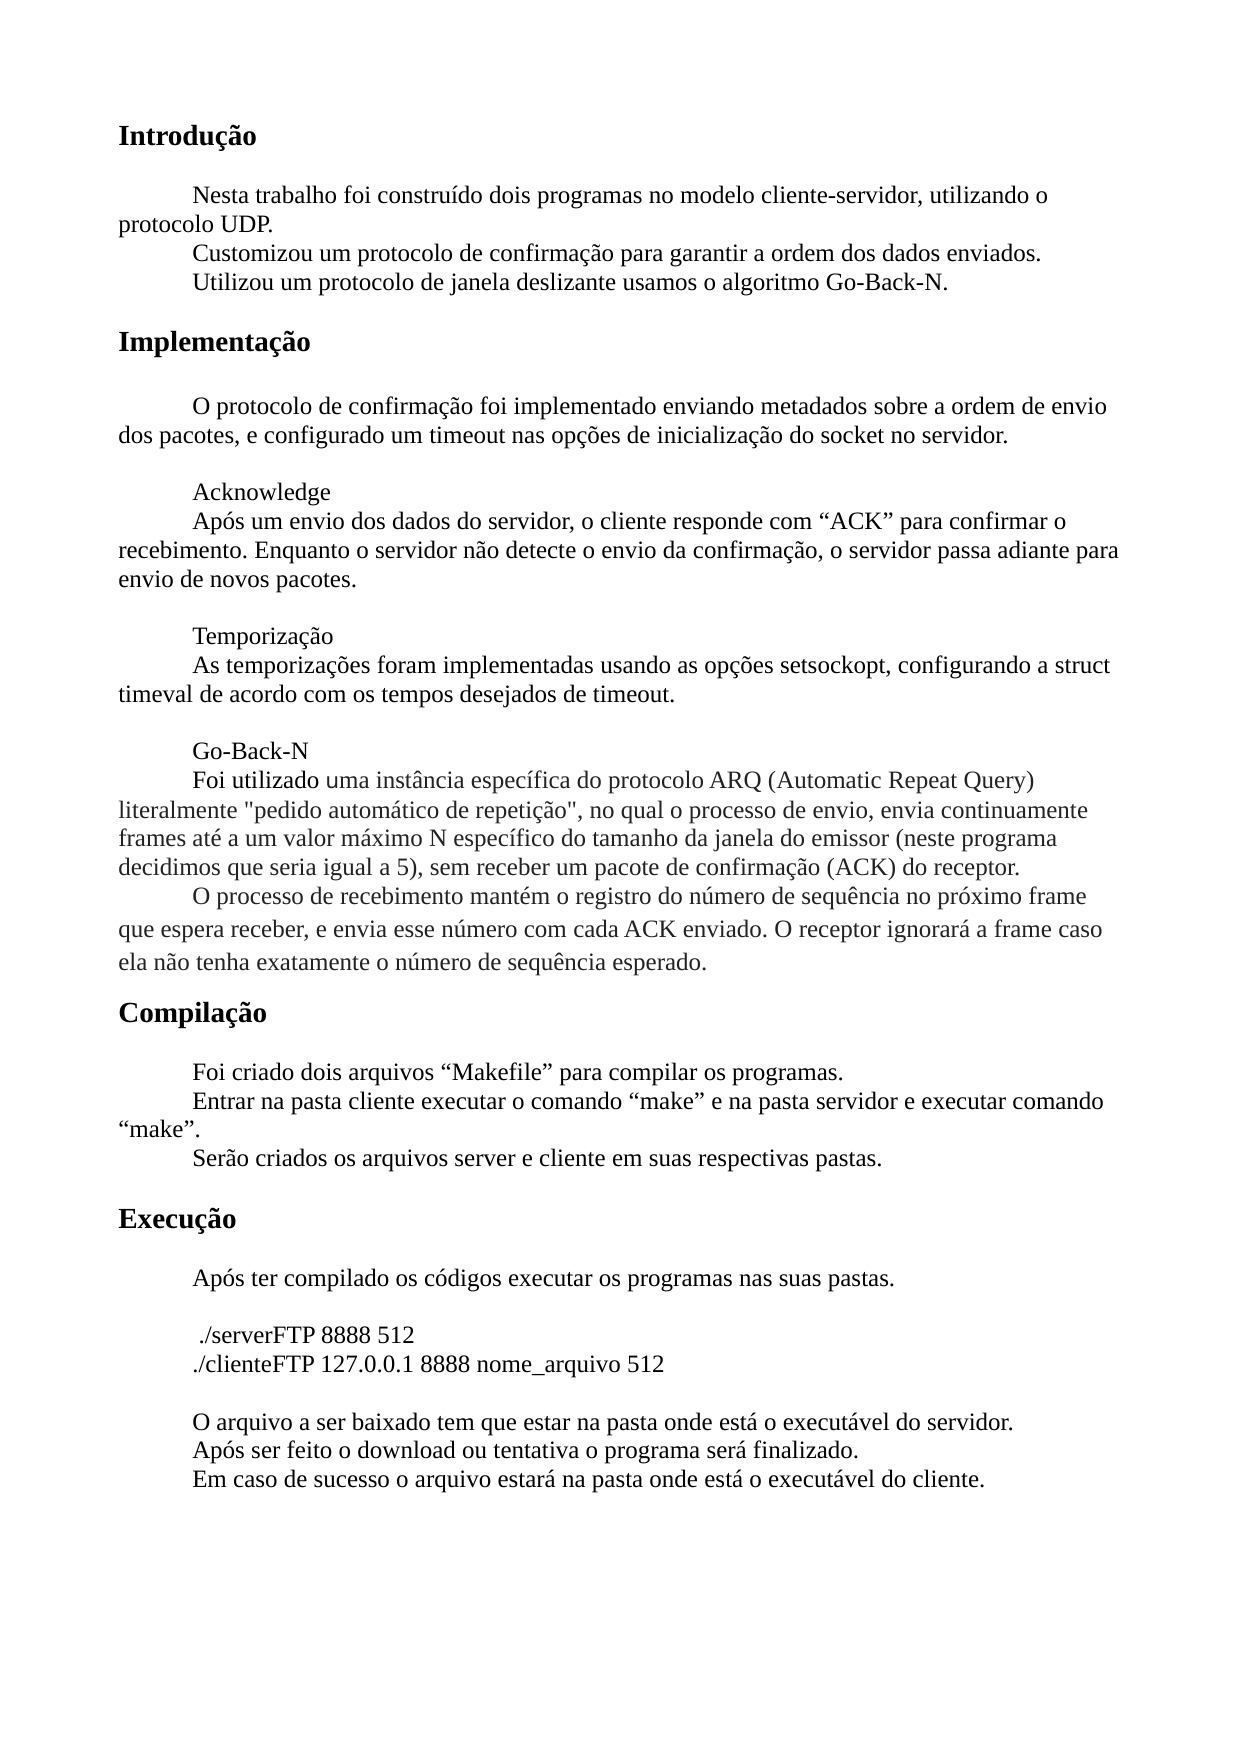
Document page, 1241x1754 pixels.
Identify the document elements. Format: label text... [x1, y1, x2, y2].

text Serão criados os arquivos server e cliente em suas respectivas pastas. [118, 1143, 1122, 1172]
text Compilação [118, 995, 1122, 1028]
text Após ter compilado os códigos executar os programas nas suas pastas. [118, 1263, 1122, 1292]
text Introdução [118, 118, 1122, 152]
text Em caso de sucesso o arquivo estará na pasta onde está o executável do cliente. [118, 1464, 1122, 1493]
text As temporizações foram implementadas usando as opções setsockopt, configurando a struct timeval de acordo com os tempos desejados de timeout. [118, 650, 1122, 707]
text Implementação [118, 324, 1122, 358]
text Execução [118, 1201, 1122, 1234]
text ./clienteFTP 127.0.0.1 8888 nome_arquivo 512 [118, 1349, 1122, 1378]
text Go-Back-N [118, 736, 1122, 765]
text Utilizou um protocolo de janela deslizante usamos o algoritmo Go-Back-N. [118, 267, 1122, 295]
text ./serverFTP 8888 512 [118, 1321, 1122, 1349]
text Nesta trabalho foi construído dois programas no modelo cliente-servidor, utilizando o protocolo UDP. [118, 180, 1122, 238]
text Entrar na pasta cliente executar o comando “make” e na pasta servidor e executar comando “make”. [118, 1086, 1122, 1143]
text Acknowledge [118, 477, 1122, 506]
text O processo de recebimento mantém o registro do número de sequência no próximo frame que espera receber, e envia esse número com cada ACK enviado. O receptor ignorará a frame caso ela não tenha exatamente o número de sequência esperado. [118, 881, 1122, 976]
text Foi utilizado uma instância específica do protocolo ARQ (Automatic Repeat Query) literalmente "pedido automático de repetição", no qual o processo de envio, envia continuamente frames até a um valor máximo N específico do tamanho da janela do emissor (neste programa decidimos que seria igual a 5), sem receber um pacote de confirmação (ACK) do receptor. [118, 765, 1122, 881]
text Foi criado dois arquivos “Makefile” para compilar os programas. [118, 1057, 1122, 1086]
text Customizou um protocolo de confirmação para garantir a ordem dos dados enviados. [118, 238, 1122, 267]
text Após um envio dos dados do servidor, o cliente responde com “ACK” para confirmar o recebimento. Enquanto o servidor não detecte o envio da confirmação, o servidor passa adiante para envio de novos pacotes. [118, 506, 1122, 592]
text O protocolo de confirmação foi implementado enviando metadados sobre a ordem de envio dos pacotes, e configurado um timeout nas opções de inicialização do socket no servidor. [118, 391, 1122, 449]
text O arquivo a ser baixado tem que estar na pasta onde está o executável do servidor. [118, 1407, 1122, 1436]
text Após ser feito o download ou tentativa o programa será finalizado. [118, 1436, 1122, 1464]
text Temporização [118, 621, 1122, 650]
